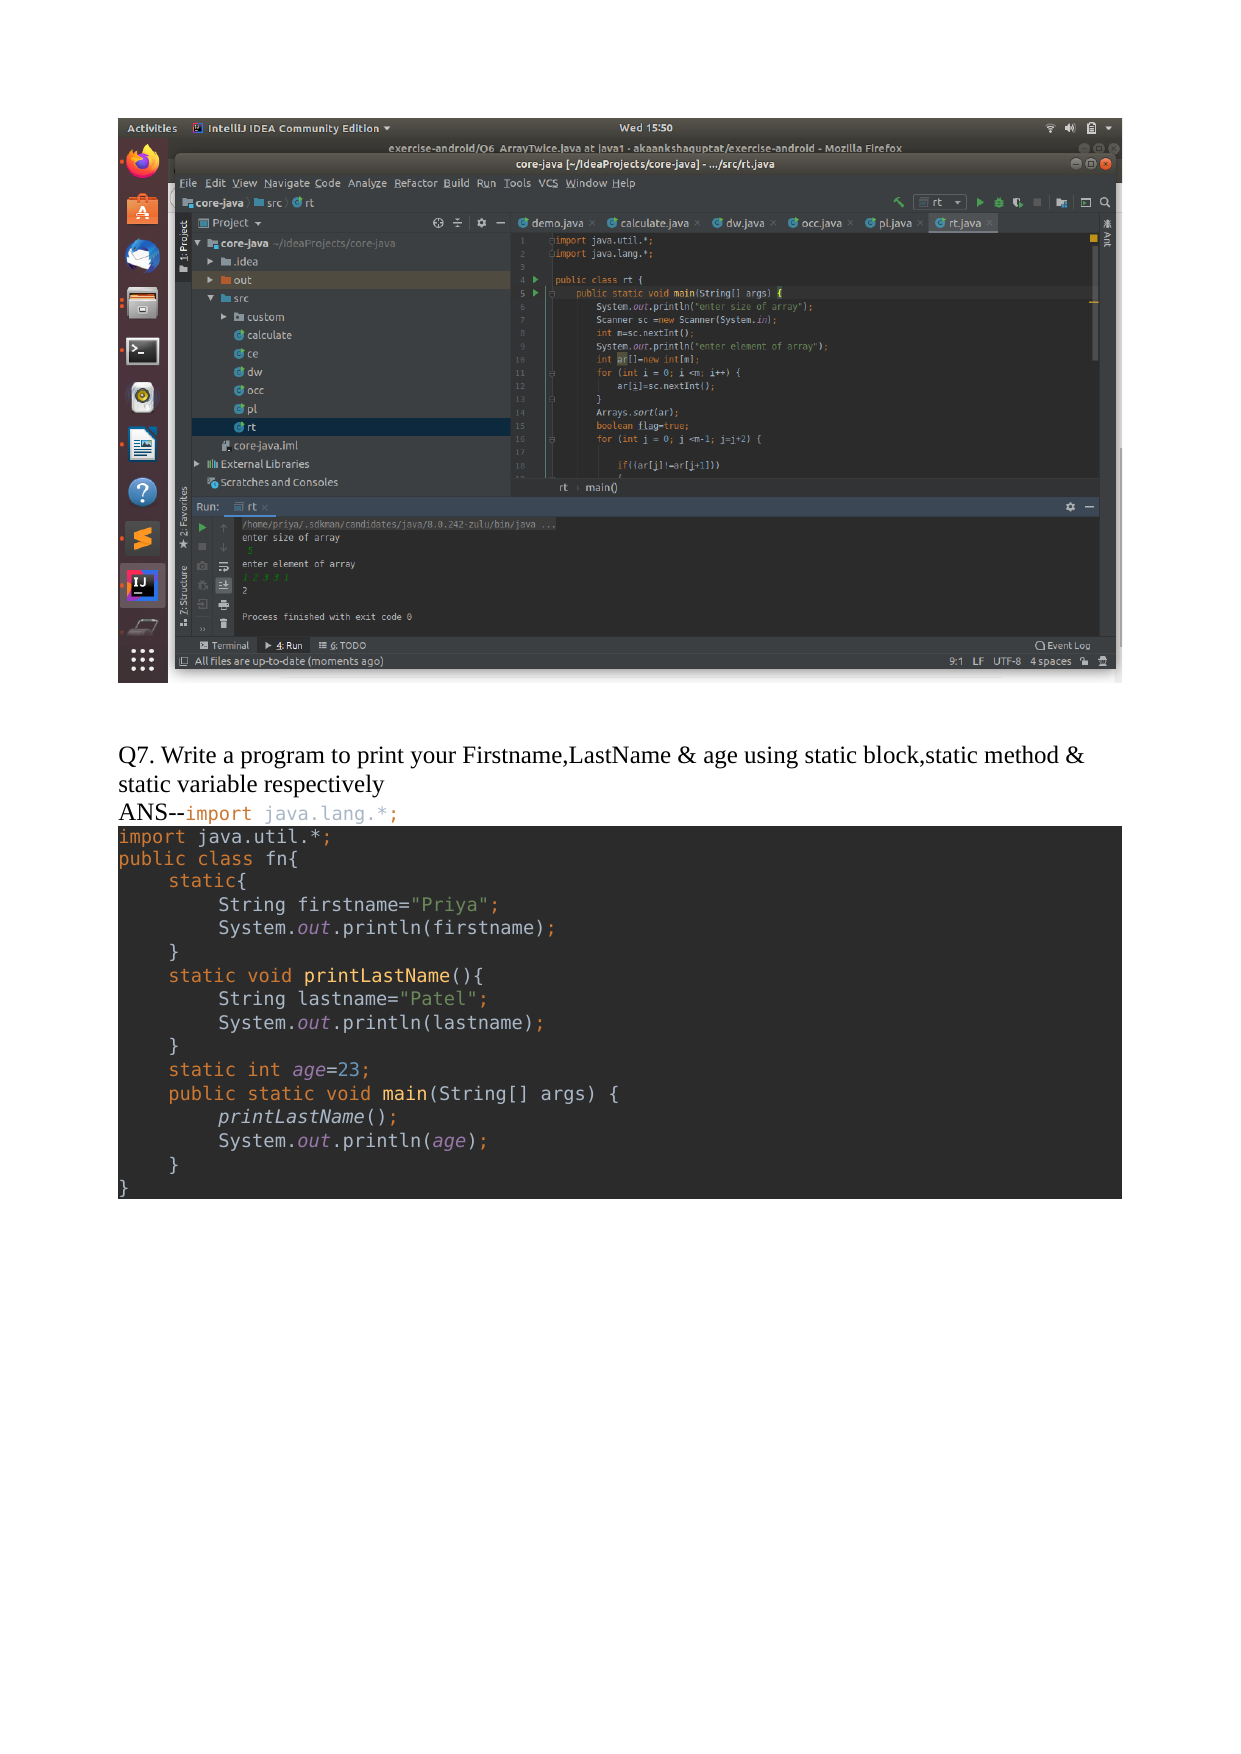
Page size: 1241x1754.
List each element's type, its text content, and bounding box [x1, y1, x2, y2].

text System.out.println(firstname); [118, 917, 1122, 941]
text public static void main(String[] args) { [118, 1083, 1122, 1106]
text System.out.println(lastname); [118, 1012, 1122, 1036]
text Q7. Write a program to print your Firstname,LastName & age using static block,static method & static variable respectively [118, 711, 1122, 797]
text static int age=23; [118, 1059, 1122, 1083]
text printLastName(); [118, 1106, 1122, 1130]
text import java.util.*; [118, 826, 1122, 848]
text } [118, 1154, 1122, 1177]
text ANS--import java.lang.*; [118, 797, 1122, 826]
text } [118, 1177, 1122, 1199]
text } [118, 1036, 1122, 1059]
text static void printLastName(){ [118, 964, 1122, 988]
text System.out.println(age); [118, 1130, 1122, 1154]
text String firstname="Priya"; [118, 894, 1122, 917]
text } [118, 941, 1122, 964]
text static{ [118, 870, 1122, 894]
text String lastname="Patel"; [118, 988, 1122, 1012]
text public class fn{ [118, 848, 1122, 870]
picture [118, 118, 1123, 683]
